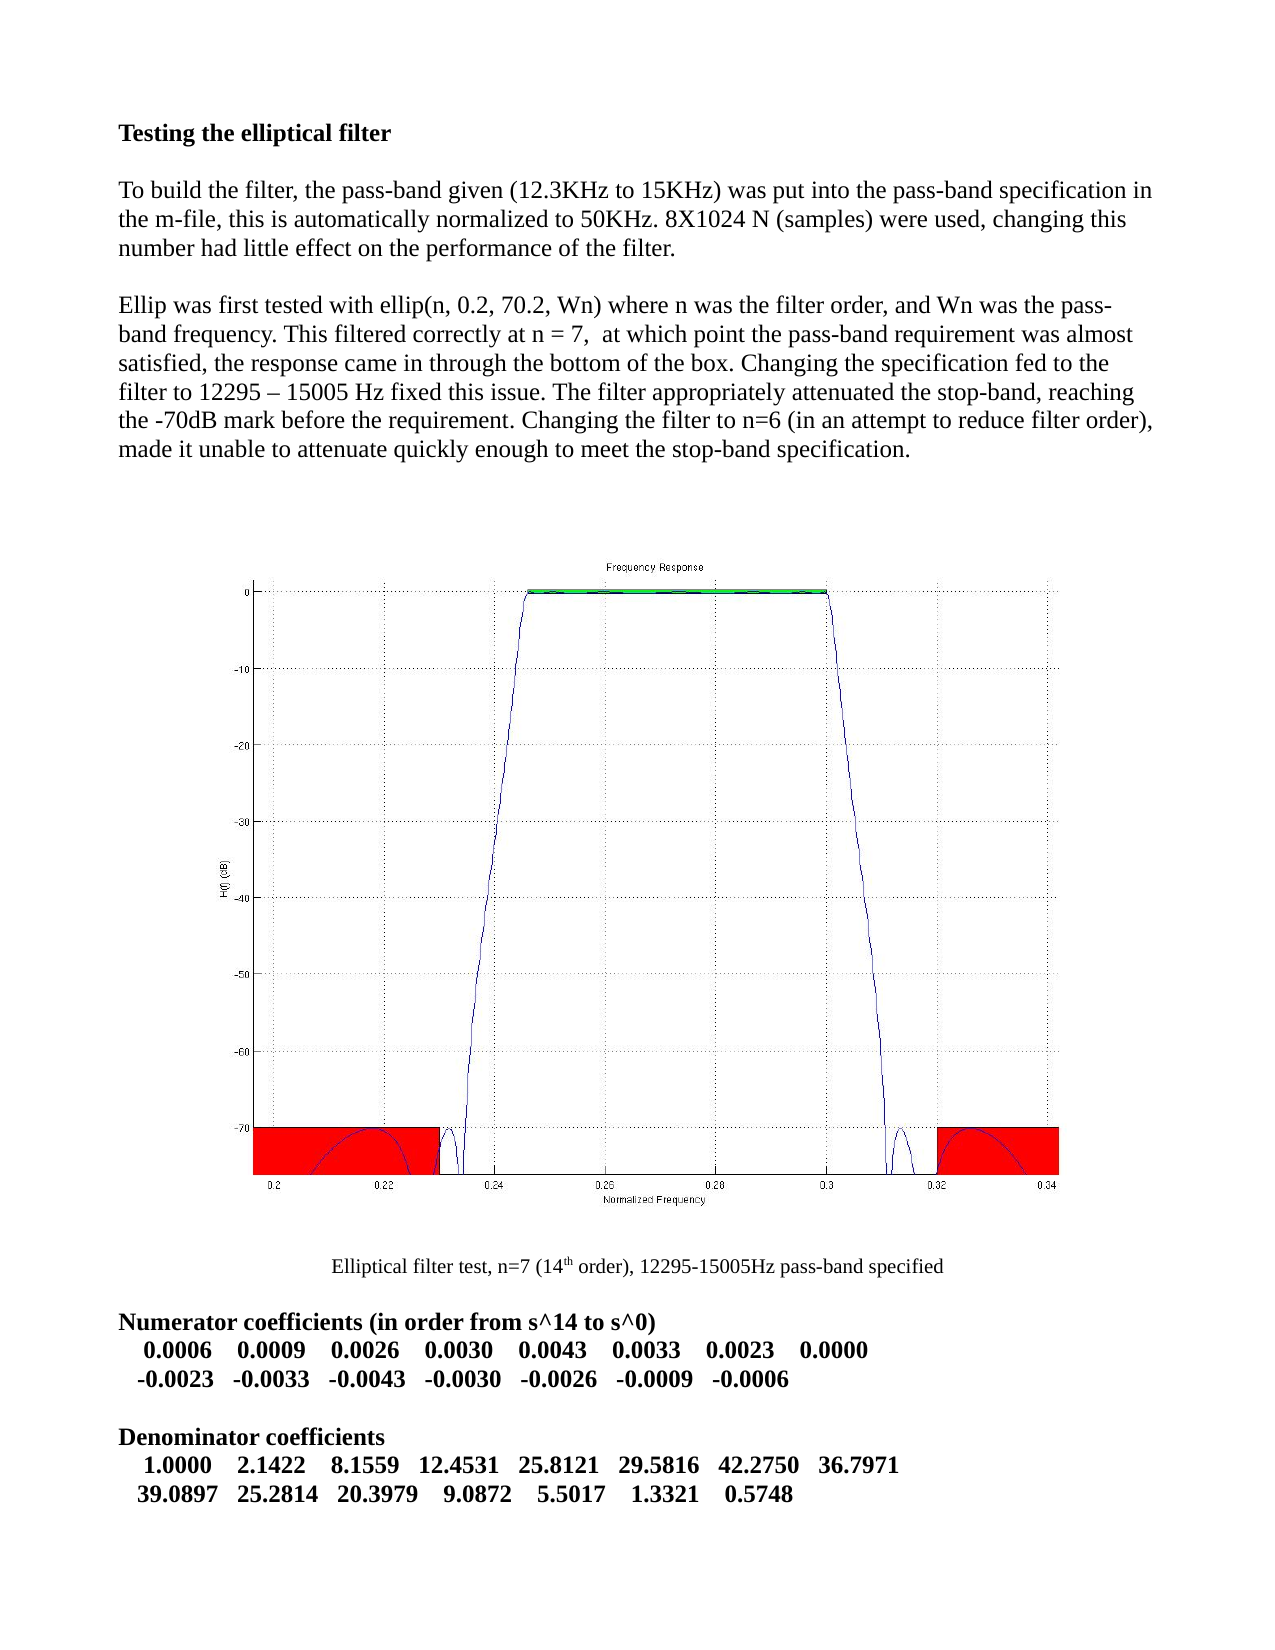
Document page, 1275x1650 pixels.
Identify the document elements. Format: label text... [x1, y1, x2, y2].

text 39.0897 25.2814 20.3979 9.0872 5.5017 1.3321 0.5748 [118, 1479, 1157, 1508]
text -0.0023 -0.0033 -0.0043 -0.0030 -0.0026 -0.0009 -0.0006 [118, 1364, 1157, 1393]
text Testing the elliptical filter [118, 118, 1157, 147]
text Denominator coefficients [118, 1422, 1157, 1451]
picture [118, 525, 1157, 1254]
text Ellip was first tested with ellip(n, 0.2, 70.2, Wn) where n was the filter order, and Wn was the pass-band frequency. This filtered correctly at n = 7, at which point the pass-band requirement was almost satisfied, the response came in through the bottom of the box. Changing the specification fed to the filter to 12295 – 15005 Hz fixed this issue. The filter appropriately attenuated the stop-band, reaching the -70dB mark before the requirement. Changing the filter to n=6 (in an attempt to reduce filter order), made it unable to attenuate quickly enough to meet the stop-band specification. [118, 291, 1157, 463]
text To build the filter, the pass-band given (12.3KHz to 15KHz) was put into the pass-band specification in the m-file, this is automatically normalized to 50KHz. 8X1024 N (samples) were used, changing this number had little effect on the performance of the filter. [118, 176, 1157, 262]
text 1.0000 2.1422 8.1559 12.4531 25.8121 29.5816 42.2750 36.7971 [118, 1451, 1157, 1479]
text 0.0006 0.0009 0.0026 0.0030 0.0043 0.0033 0.0023 0.0000 [118, 1336, 1157, 1364]
text Elliptical filter test, n=7 (14th order), 12295-15005Hz pass-band specified [118, 1254, 1157, 1278]
text [118, 521, 1157, 525]
text Numerator coefficients (in order from s^14 to s^0) [118, 1307, 1157, 1336]
